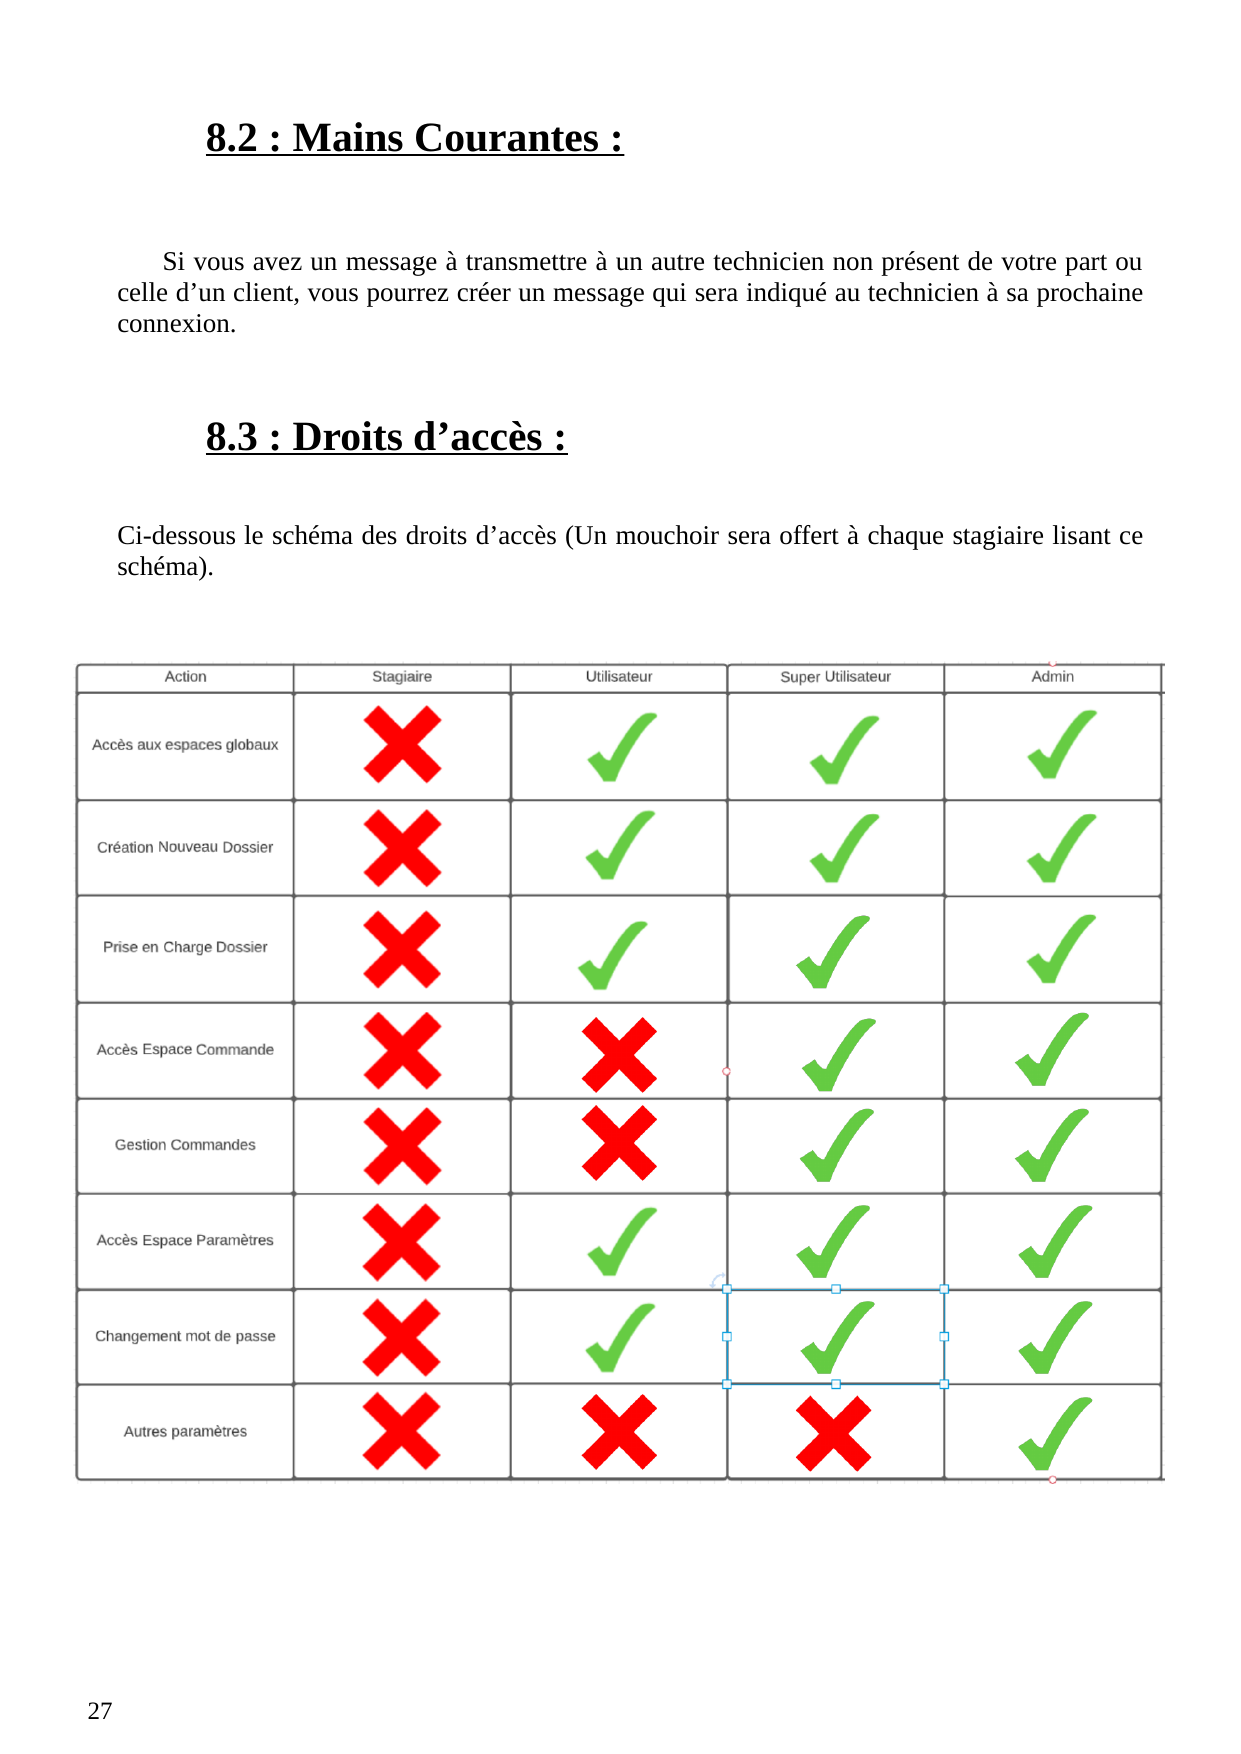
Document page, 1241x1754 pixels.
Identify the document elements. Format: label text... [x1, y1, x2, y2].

subtitle 8.2 : Mains Courantes : [206, 112, 1151, 160]
subtitle 8.3 : Droits d’accès : [206, 411, 1151, 459]
text Si vous avez un message à transmettre à un autre technicien non présent de votre part ou celle d’un client, vous pourrez créer un message qui sera indiqué au technicien à sa prochaine connexion. [117, 245, 1145, 338]
text Ci-dessous le schéma des droits d’accès (Un mouchoir sera offert à chaque stagiaire lisant ce schéma). [117, 519, 1145, 582]
picture [48, 636, 1190, 1509]
